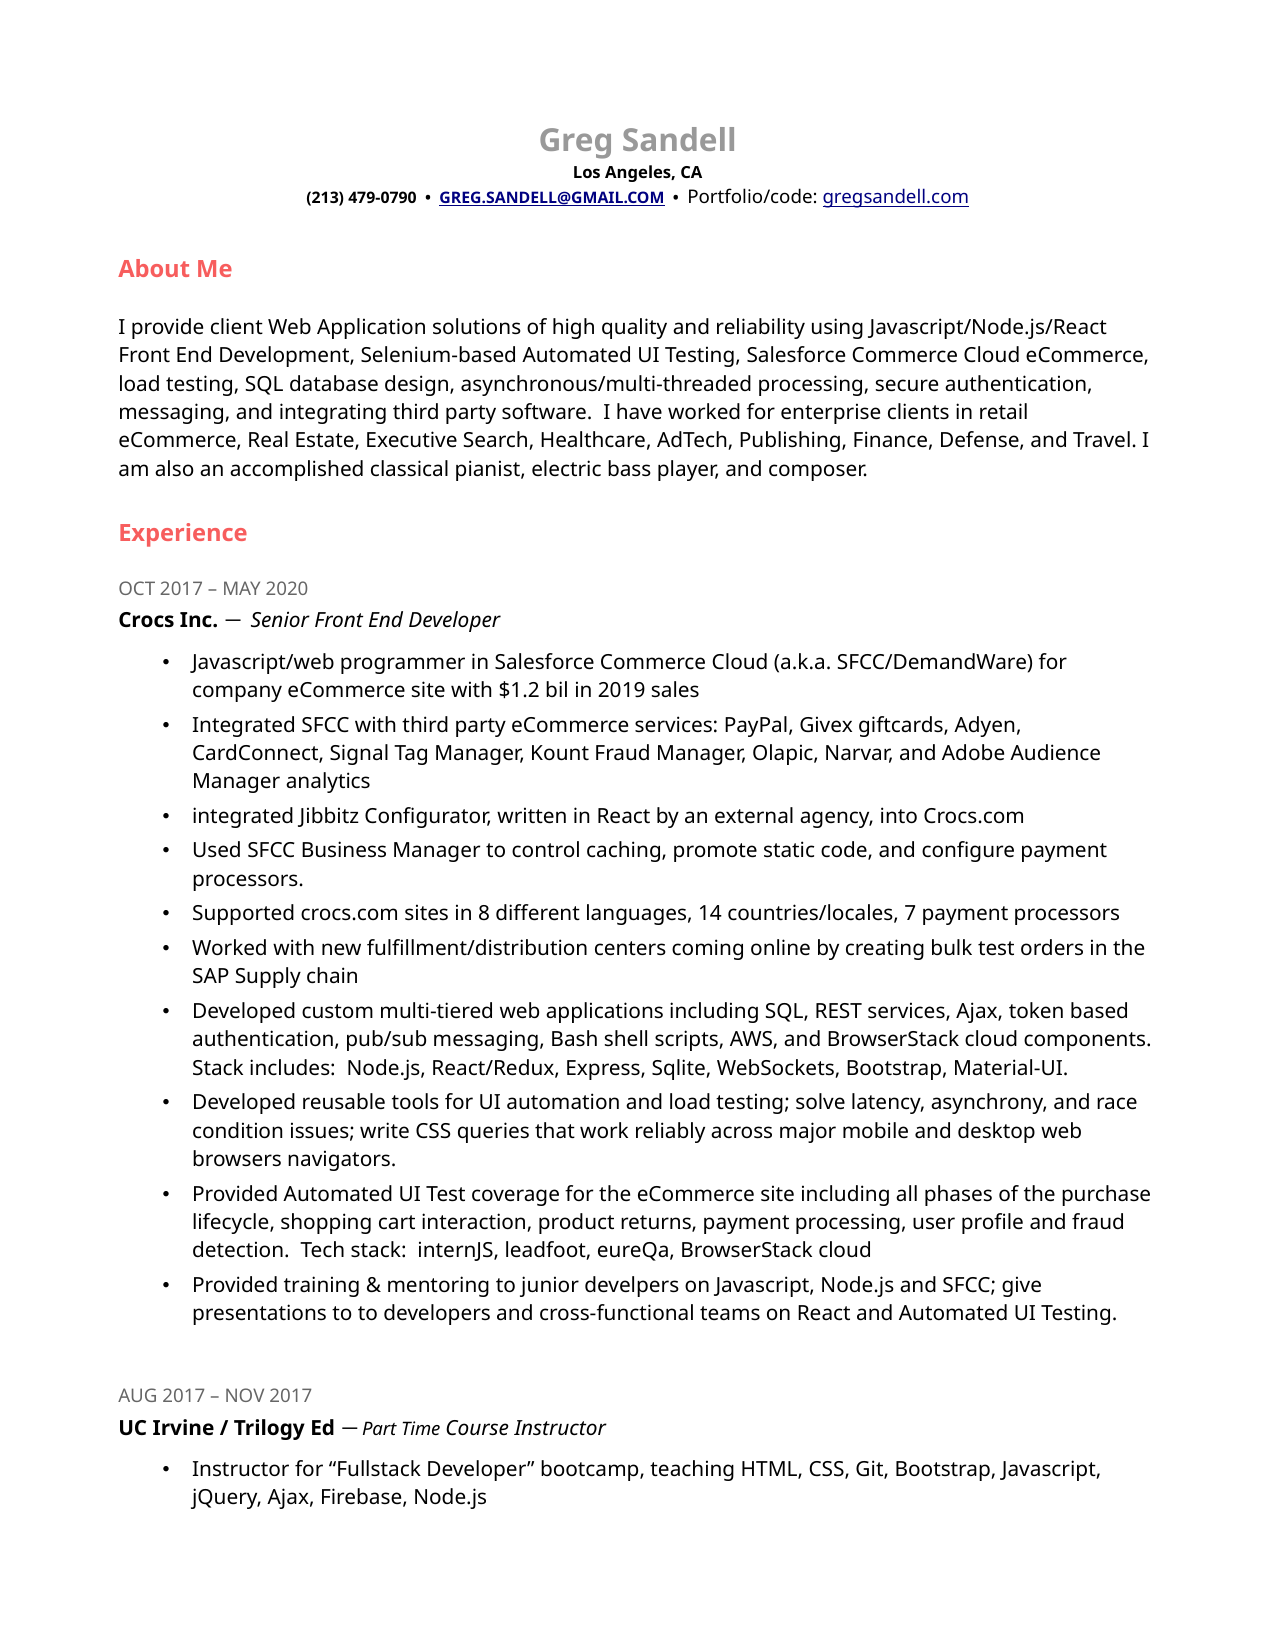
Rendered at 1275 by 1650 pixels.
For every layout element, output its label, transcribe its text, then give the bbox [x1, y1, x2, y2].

list Developed reusable tools for UI automation and load testing; solve latency, asynchrony, and race condition issues; write CSS queries that work reliably across major mobile and desktop web browsers navigators. [162, 1087, 1157, 1173]
text Los Angeles, CA [118, 161, 1157, 184]
list Supported crocs.com sites in 8 different languages, 14 countries/locales, 7 payment processors [162, 898, 1157, 927]
list Developed custom multi-tiered web applications including SQL, REST services, Ajax, token based authentication, pub/sub messaging, Bash shell scripts, AWS, and BrowserStack cloud components. Stack includes: Node.js, React/Redux, Express, Sqlite, WebSockets, Bootstrap, Material-UI. [162, 996, 1157, 1081]
subtitle OCT 2017 – MAY 2020 [118, 575, 1157, 601]
list Instructor for “Fullstack Developer” bootcamp, teaching HTML, CSS, Git, Bootstrap, Javascript, jQuery, Ajax, Firebase, Node.js [162, 1454, 1157, 1511]
list Used SFCC Business Manager to control caching, promote static code, and configure payment processors. [162, 836, 1157, 892]
list Provided Automated UI Test coverage for the eCommerce site including all phases of the purchase lifecycle, shopping cart interaction, product returns, payment processing, user profile and fraud detection. Tech stack: internJS, leadfoot, eureQa, BrowserStack cloud [162, 1179, 1157, 1264]
list Worked with new fulfillment/distribution centers coming online by creating bulk test orders in the SAP Supply chain [162, 933, 1157, 990]
subtitle AUG 2017 – NOV 2017 [118, 1382, 1157, 1408]
list Integrated SFCC with third party eCommerce services: PayPal, Givex giftcards, Adyen, CardConnect, Signal Tag Manager, Kount Fraud Manager, Olapic, Narvar, and Adobe Audience Manager analytics [162, 710, 1157, 795]
subtitle About Me [118, 252, 1157, 284]
list Provided training & mentoring to junior develpers on Javascript, Node.js and SFCC; give presentations to to developers and cross-functional teams on React and Automated UI Testing. [162, 1270, 1157, 1327]
subtitle Crocs Inc. – Senior Front End Developer [118, 601, 1157, 634]
list integrated Jibbitz Configurator, written in React by an external agency, into Crocs.com [162, 801, 1157, 829]
subtitle UC Irvine / Trilogy Ed – Part Time Course Instructor [118, 1408, 1157, 1441]
text (213) 479-0790 • GREG.SANDELL@GMAIL.COM • Portfolio/code: gregsandell.com [118, 184, 1157, 209]
list Javascript/web programmer in Salesforce Commerce Cloud (a.k.a. SFCC/DemandWare) for company eCommerce site with $1.2 bil in 2019 sales [162, 647, 1157, 704]
text Greg Sandell [118, 118, 1157, 161]
subtitle Experience [118, 516, 1157, 548]
text I provide client Web Application solutions of high quality and reliability using Javascript/Node.js/React Front End Development, Selenium-based Automated UI Testing, Salesforce Commerce Cloud eCommerce, load testing, SQL database design, asynchronous/multi-threaded processing, secure authentication, messaging, and integrating third party software. I have worked for enterprise clients in retail eCommerce, Real Estate, Executive Search, Healthcare, AdTech, Publishing, Finance, Defense, and Travel. I am also an accomplished classical pianist, electric bass player, and composer. [118, 312, 1157, 482]
